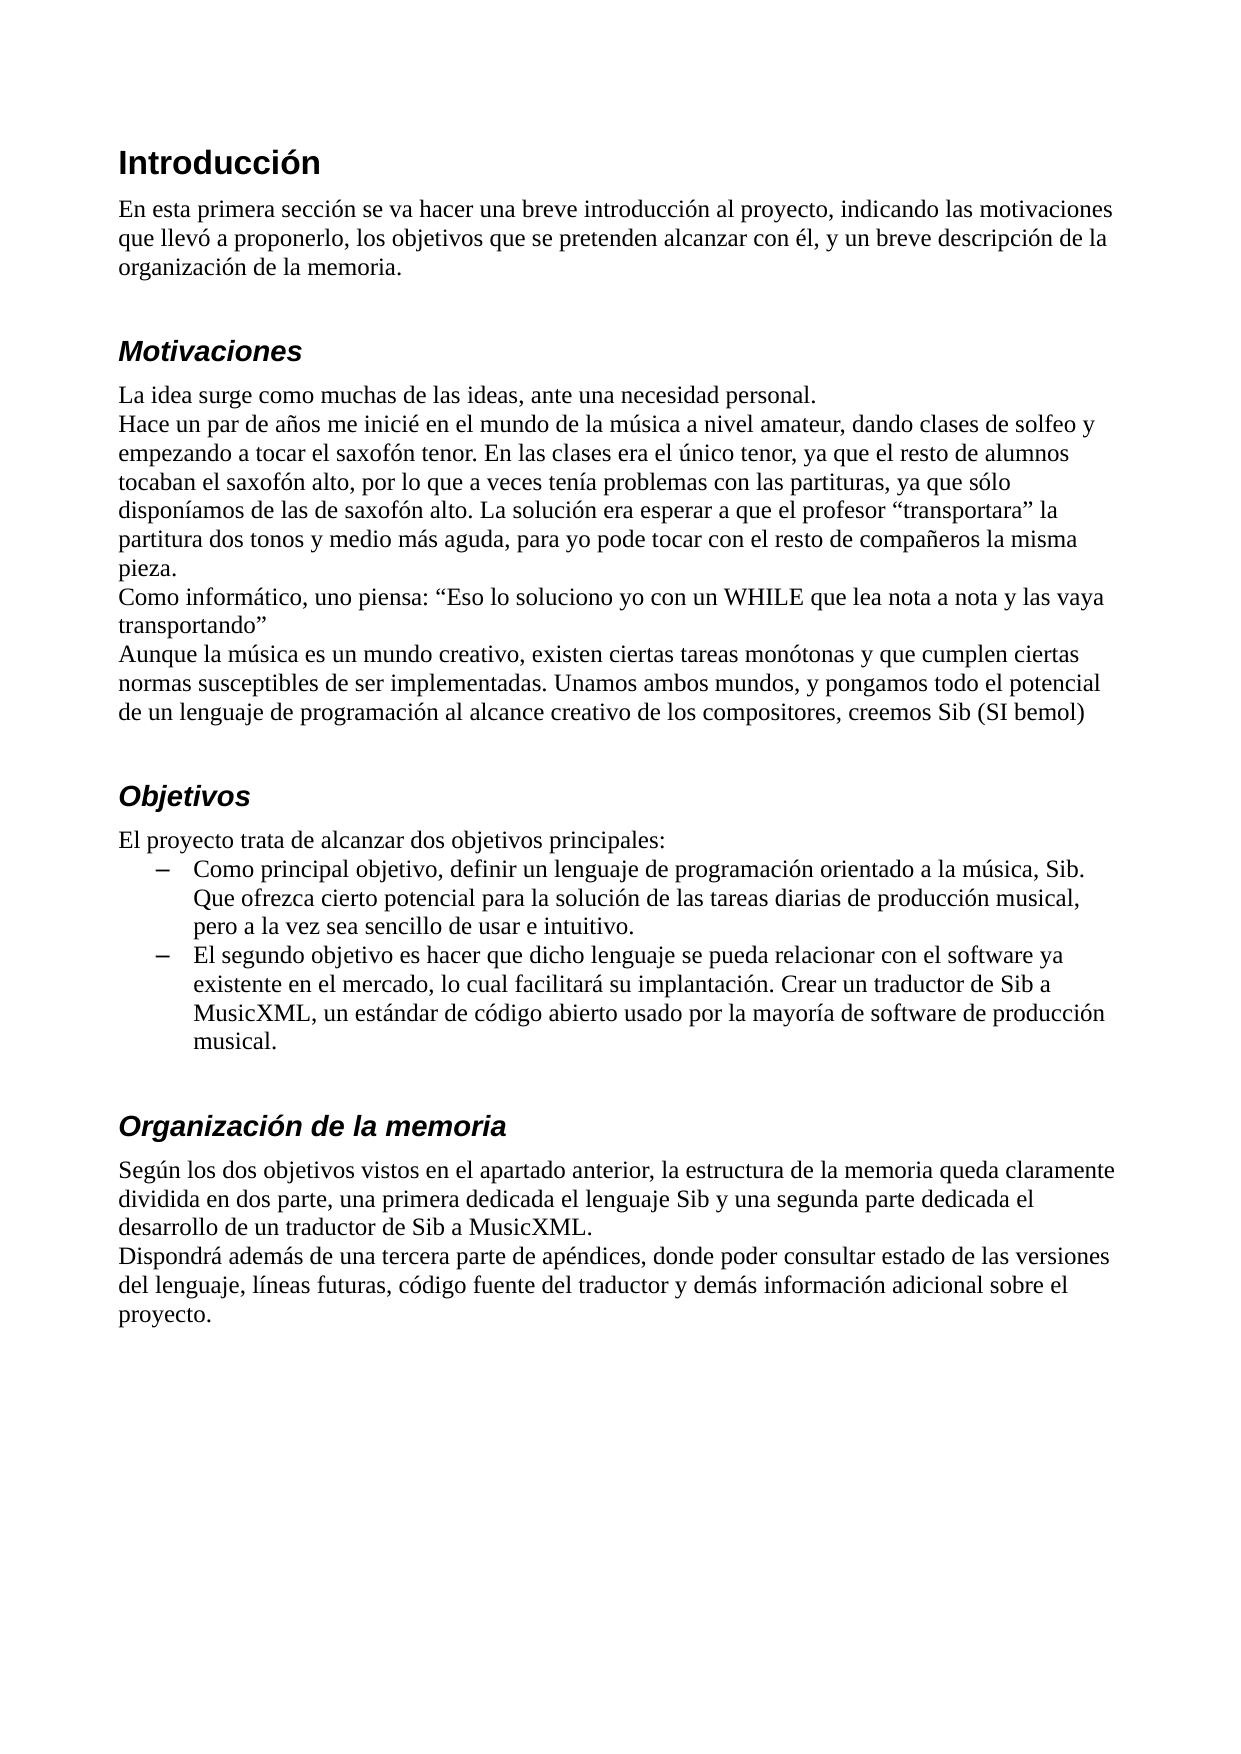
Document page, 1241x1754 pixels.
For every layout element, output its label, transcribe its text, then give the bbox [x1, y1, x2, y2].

text En esta primera sección se va hacer una breve introducción al proyecto, indicando las motivaciones que llevó a proponerlo, los objetivos que se pretenden alcanzar con él, y un breve descripción de la organización de la memoria. [118, 194, 1122, 281]
subtitle Organización de la memoria [118, 1109, 1122, 1142]
list El segundo objetivo es hacer que dicho lenguaje se pueda relacionar con el software ya existente en el mercado, lo cual facilitará su implantación. Crear un traductor de Sib a MusicXML, un estándar de código abierto usado por la mayoría de software de producción musical. [156, 940, 1122, 1055]
subtitle Motivaciones [118, 334, 1122, 368]
subtitle Introducción [118, 143, 1122, 182]
text Aunque la música es un mundo creativo, existen ciertas tareas monótonas y que cumplen ciertas normas susceptibles de ser implementadas. Unamos ambos mundos, y pongamos todo el potencial de un lenguaje de programación al alcance creativo de los compositores, creemos Sib (SI bemol) [118, 639, 1122, 725]
text Según los dos objetivos vistos en el apartado anterior, la estructura de la memoria queda claramente dividida en dos parte, una primera dedicada el lenguaje Sib y una segunda parte dedicada el desarrollo de un traductor de Sib a MusicXML. [118, 1155, 1122, 1241]
text Como informático, uno piensa: “Eso lo soluciono yo con un WHILE que lea nota a nota y las vaya transportando” [118, 582, 1122, 639]
text Dispondrá además de una tercera parte de apéndices, donde poder consultar estado de las versiones del lenguaje, líneas futuras, código fuente del traductor y demás información adicional sobre el proyecto. [118, 1241, 1122, 1327]
text Hace un par de años me inicié en el mundo de la música a nivel amateur, dando clases de solfeo y empezando a tocar el saxofón tenor. En las clases era el único tenor, ya que el resto de alumnos tocaban el saxofón alto, por lo que a veces tenía problemas con las partituras, ya que sólo disponíamos de las de saxofón alto. La solución era esperar a que el profesor “transportara” la partitura dos tonos y medio más aguda, para yo pode tocar con el resto de compañeros la misma pieza. [118, 409, 1122, 582]
text La idea surge como muchas de las ideas, ante una necesidad personal. [118, 380, 1122, 409]
list Como principal objetivo, definir un lenguaje de programación orientado a la música, Sib. Que ofrezca cierto potencial para la solución de las tareas diarias de producción musical, pero a la vez sea sencillo de usar e intuitivo. [156, 854, 1122, 940]
subtitle Objetivos [118, 779, 1122, 813]
text El proyecto trata de alcanzar dos objetivos principales: [118, 825, 1122, 854]
